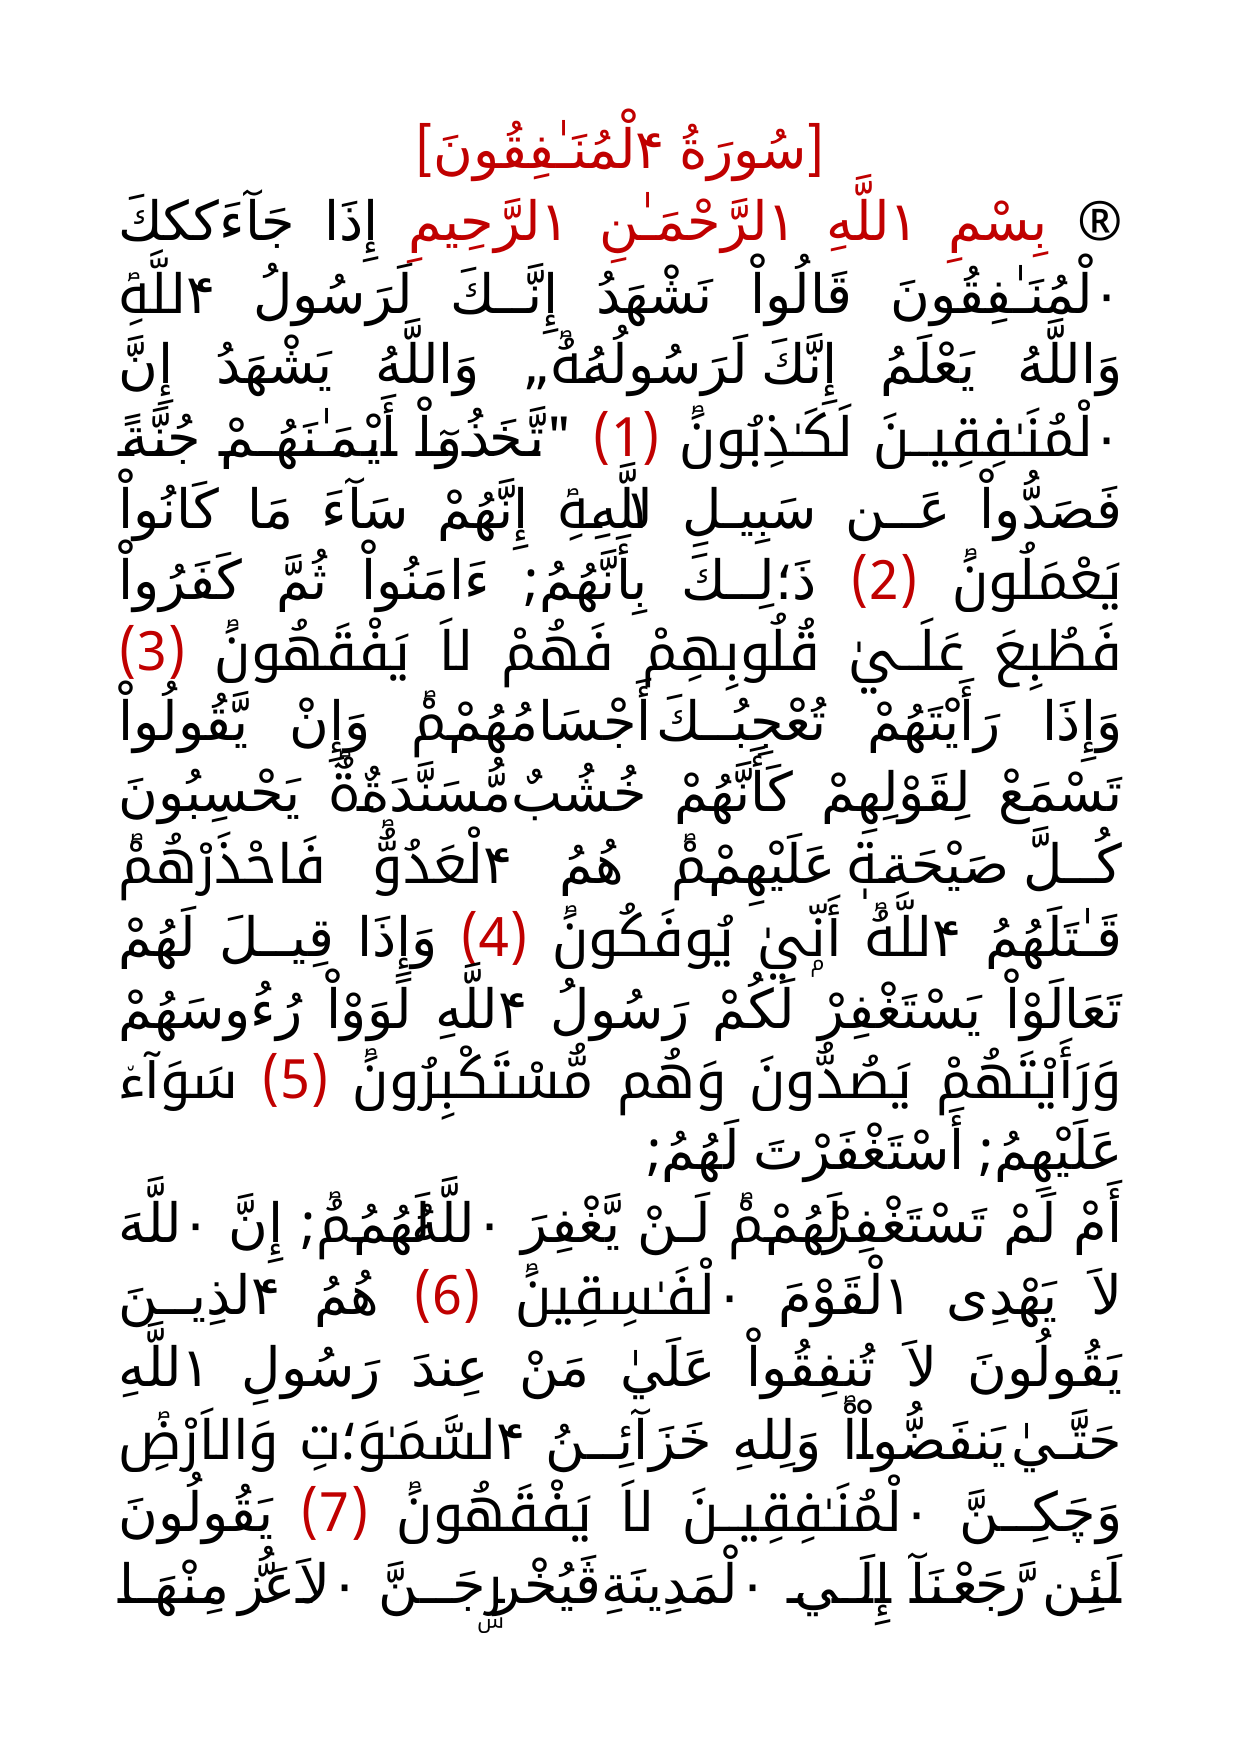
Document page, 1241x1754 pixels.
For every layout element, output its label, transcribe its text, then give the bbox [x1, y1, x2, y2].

text ® بِسْمِ ۱للَّهِ ۱لرَّحْمَـٰنِ ۱لرَّحِيمِ إِذَا جَآءَكككَ ۰لْمُنَـٰفِقُونَ قَالُواْ نَشْهَدُ إِنَّــكَ لَرَسُولُ ۴للَّهِؐ وَاللَّهُ يَعْلَمُ إِنَّكَ لَرَسُولُهُؐ„ وَاللَّهُ يَشْهَدُ إِنَّ ۰لْمُنَـٰفِقِيــنَ لَكَـٰذِبُونَؐ (1) "تَّخَذُوٓاْ أَيْمَـٰنَهُمْ جُنَّةً فَصَدُّواْ عَــن سَبِيـلِ ۱للَّهِؐ إِنَّهُمْ سَآءَ مَا كَانُواْ يَعْمَلُونَؐ (2) ذَ؛لِــكَ بِأَنَّهُمُ; ءَامَنُواْ ثُمَّ كَفَرُواْ فَطُبِعَ عَلَــيٰ قُلُوبِهِمْ فَهُمْ لاَ يَفْقَهُونَؐ (3) وَإِذَا رَأَيْتَهُمْ تُعْجِبُــكَ أَجْسَامُهُمْؐ وَإِنْ يَّقُولُواْ تَسْمَعْ لِقَوْلِهِمْ كَأَنَّهُمْ خُشُبٌ مُّسَنَّدَةٌؐ يَحْسِبُونَ كُــلَّ صَيْحَةٖ عَلَيْهِمْؐ هُمُ ۴لْعَدُوُّؐ فَاحْذَرْهُمْؐ قَـٰتَلَهُمُ ۴للَّهُؐ أَنّۭيٰ يُوفَكُونَؐ (4) وَإِذَا قِيــلَ لَهُمْ تَعَالَوْاْ يَسْتَغْفِرْ لَكُمْ رَسُولُ ۴للَّهِ لَوَوْاْ رُءُوسَهُمْ وَرَأَيْتَهُمْ يَصُدُّونَ وَهُم مُّسْتَكْبِرُونَؐ (5) سَوَآء٘ عَلَيْهِمُ; أَسْتَغْفَرْتَ لَهُمُ; [118, 191, 1122, 1192]
subtitle [سُورَةُ ۴لْمُنَـٰفِقُونَ] [118, 118, 1122, 191]
text أَمْ لَمْ تَسْتَغْفِرْ لَهُمْؐ لَـنْ يَّغْفِرَ ۰للَّهُ لَهُمُؐ; إِنَّ ۰للَّهَ لاَ يَهْدِى ۱لْقَوْمَ ۰لْفَـٰسِقِينَؐ (6) هُمُ ۴لذِيــنَ يَقُولُونَ لاَ تُنفِقُواْ عَلَيٰ مَنْ عِندَ رَسُولِ ۱للَّهِ حَتَّـيٰ يَنفَضُّواْؐ وَلِلهِ خَزَآئِــنُ ۴لسَّمَـٰوَ؛تِ وَالاَرْضِؐ وَچَكِــنَّ ۰لْمُنَـٰفِقِيــنَ لاَ يَفْقَهُونَؐ (7) يَقُولُونَ لَئِن رَّجَعْنَآ إِلَــي ۰لْمَدِينَةِ ڤَيُخْرۣجَــنَّ ۰لاَعَزُّ مِنْهَا ۰لاَذَلَّؐ وَلِلهِ ۱لْعِزَّةُ وَلِرَسُولِهِ” وَلِلْمُومِنِينَؐ وَچَكِــنَّ ۰لْمُنَـٰفِقِينَ لاَ يَعْلَمُونَؐ (8) © يَـٰٓأَيُّهَا ۰لذِيــنَ ءَامَنُواْ لاَ تُلْهِكُمُ; أَمْوَ؛لُكُمْ وَلآَ أَوْچَدُكُمْ عَــن ذِكْرۣ ۱للَّهِؐ وَمَــنْ يَّفْعَلْ ذَ؛لِكَ فَٱُوْلَئِــكَ هُمُ ۴لْخَـٰسِرُونَؐ (9) وَأَنفِقُواْ مِــن مَّا رَزَقْنَـٰكُم مِّــن قَبْلِ أَنْ يَّاتِــيَ أَحَدَكُمُ ۴لْمَوْتُ فَيَقُولَ رَبِّ لَوْلآَ أَخَّرْتَنِىٓ إِلَيٰٓ أَجَلٍ قَرۣيبٍ فَأَصَّدَّقَ وَأَكُــن مِّـنَ ۰ڤصَّـٰڤِحِينَؐ (10) وَلَنْ يُّوَ۬خِّرَ ۰للَّهُ نَفْساٗ اِذَا جَآءَ اجَلُهَاؐ وَاللَّهُ خَبِيرٛ بِمَا تَعْمَلُونَ (11) [118, 1192, 1122, 1626]
